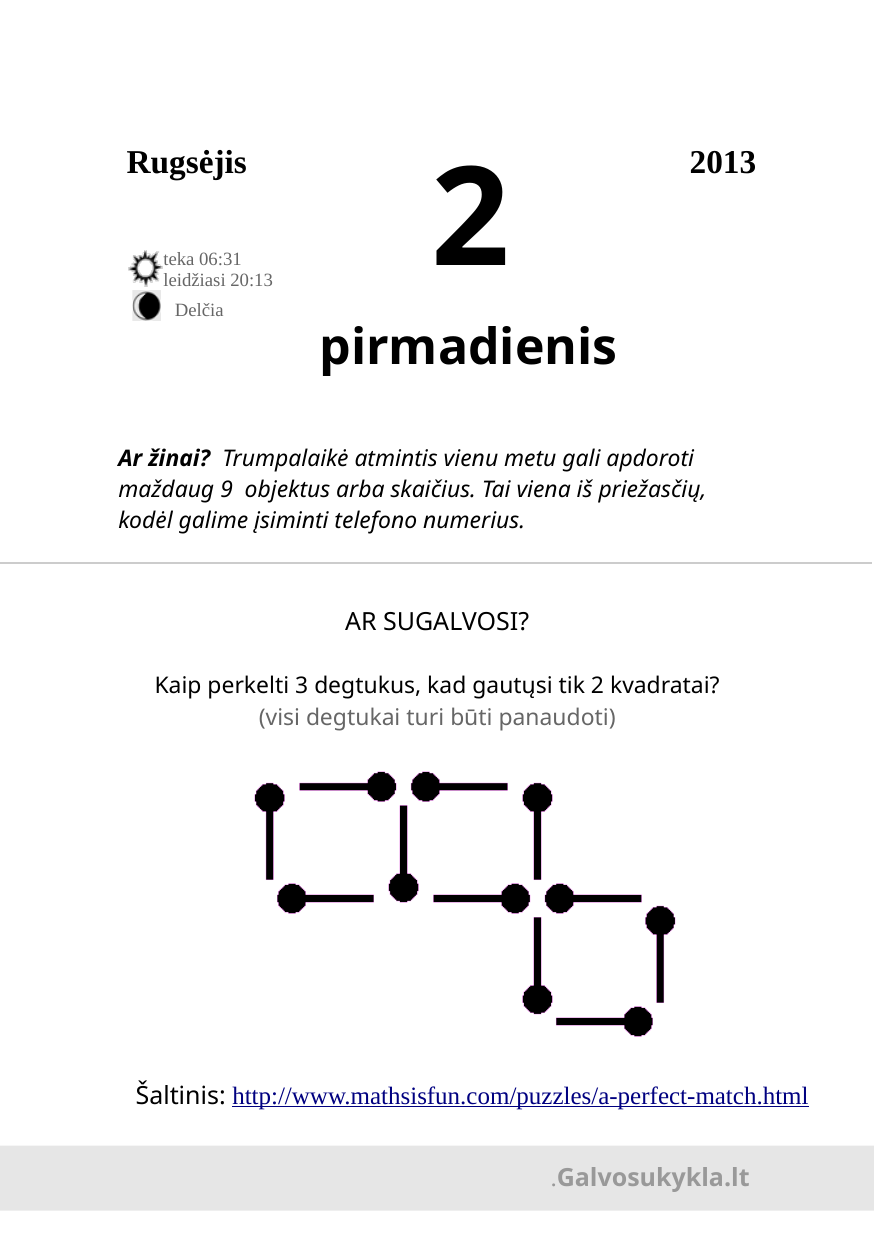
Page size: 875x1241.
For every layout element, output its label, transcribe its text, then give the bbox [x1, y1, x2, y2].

table_header Rugsėjis teka 06:31 leidžiasi 20:13 [118, 118, 298, 287]
picture [250, 762, 700, 1044]
table_header 2 pirmadienis [299, 118, 638, 379]
table_header 2013 [638, 118, 756, 379]
text Kaip perkelti 3 degtukus, kad gautųsi tik 2 kvadratai? [118, 669, 756, 700]
text Ar žinai? Trumpalaikė atmintis vienu metu gali apdoroti maždaug 9 objektus arba skaičius. Tai viena iš priežasčių, kodėl galime įsiminti telefono numerius. [118, 442, 756, 536]
table_header Delčia [118, 288, 298, 379]
text (visi degtukai turi būti panaudoti) [118, 700, 756, 763]
text Šaltinis: http://www.mathsisfun.com/puzzles/a-perfect-match.html [118, 763, 832, 1112]
text AR SUGALVOSI? [118, 604, 756, 638]
